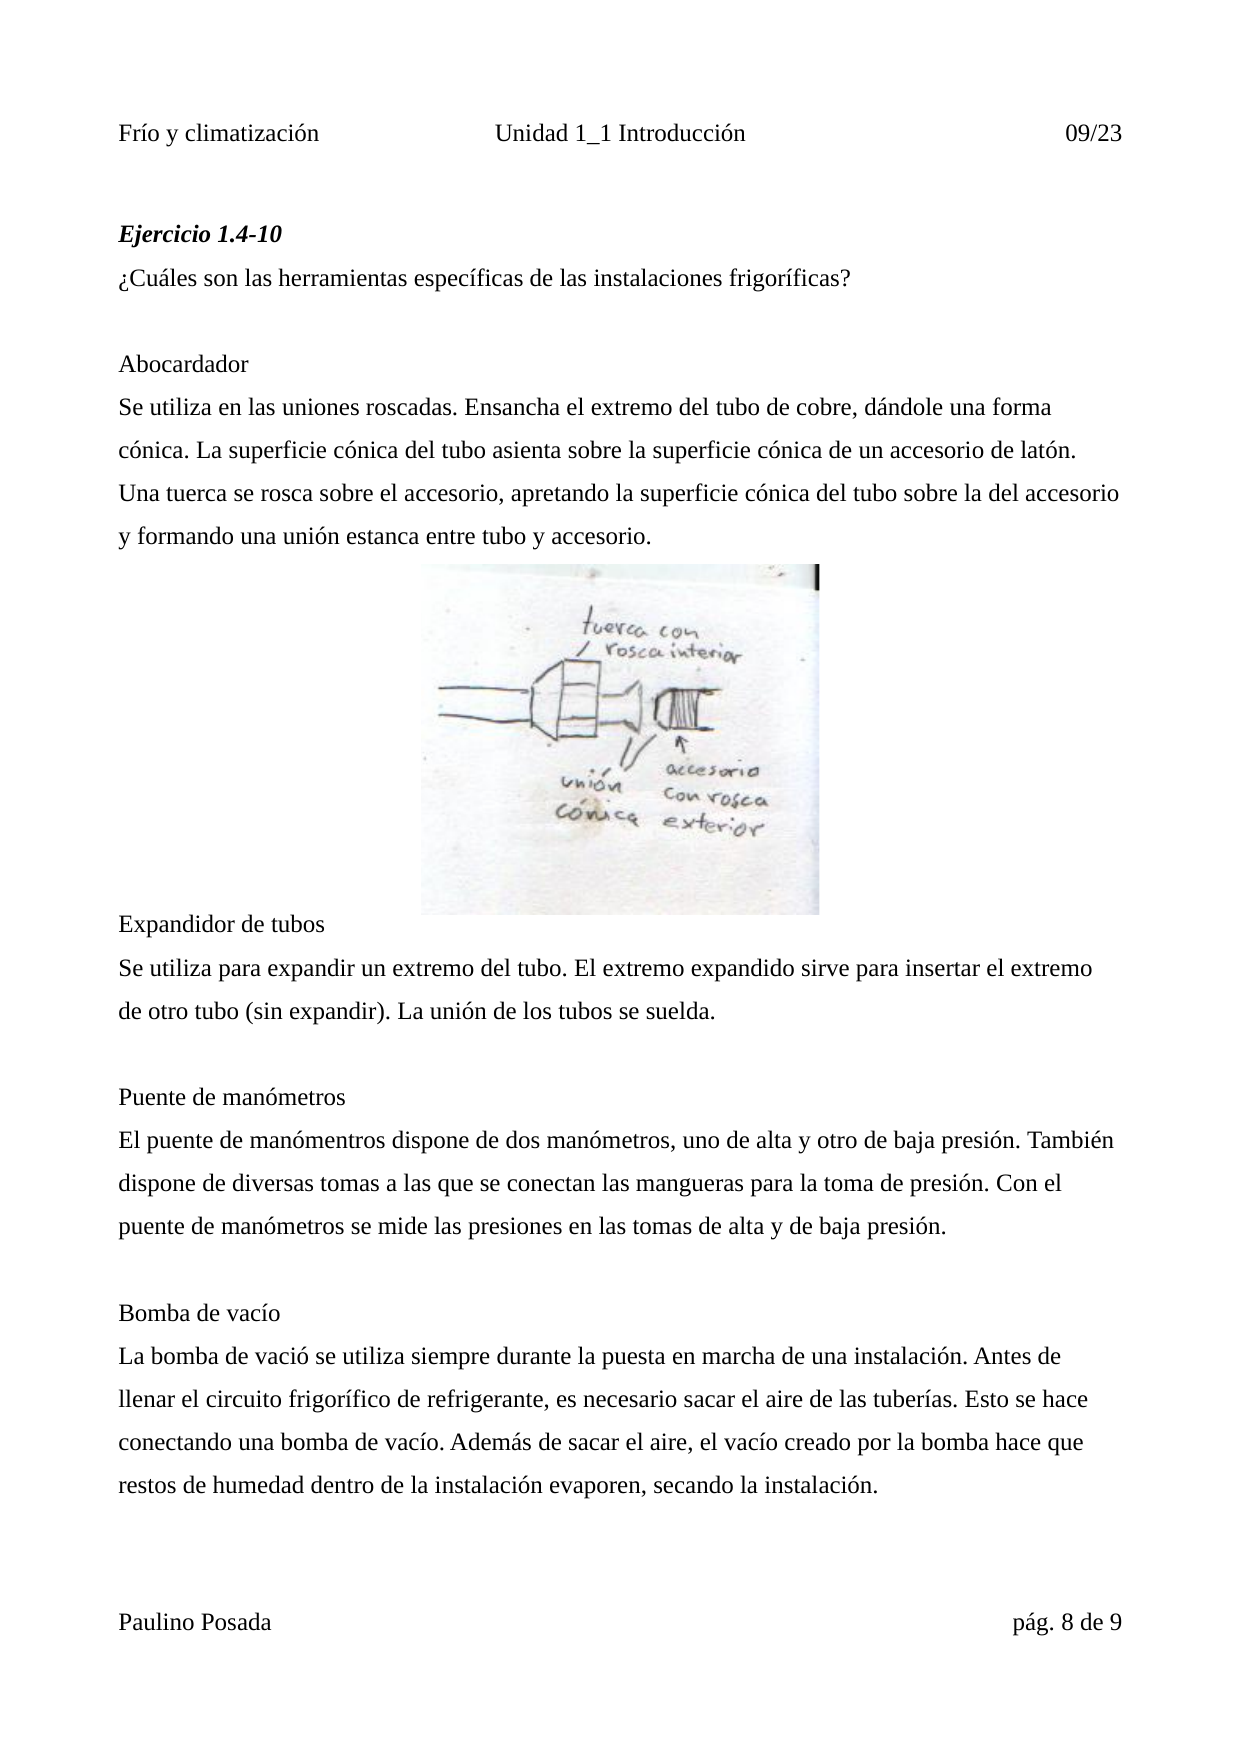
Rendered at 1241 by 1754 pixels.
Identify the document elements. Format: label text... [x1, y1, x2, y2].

picture [421, 564, 820, 915]
text Se utiliza para expandir un extremo del tubo. El extremo expandido sirve para insertar el extremo de otro tubo (sin expandir). La unión de los tubos se suelda. [118, 953, 1122, 1024]
text Expandidor de tubos [118, 909, 1122, 938]
text ¿Cuáles son las herramientas específicas de las instalaciones frigoríficas? [118, 263, 1122, 291]
text Abocardador [118, 349, 1122, 378]
text Se utiliza en las uniones roscadas. Ensancha el extremo del tubo de cobre, dándole una forma cónica. La superficie cónica del tubo asienta sobre la superficie cónica de un accesorio de latón. Una tuerca se rosca sobre el accesorio, apretando la superficie cónica del tubo sobre la del accesorio y formando una unión estanca entre tubo y accesorio. [118, 392, 1122, 550]
text El puente de manómentros dispone de dos manómetros, uno de alta y otro de baja presión. También dispone de diversas tomas a las que se conectan las mangueras para la toma de presión. Con el puente de manómetros se mide las presiones en las tomas de alta y de baja presión. [118, 1125, 1122, 1240]
text Puente de manómetros [118, 1082, 1122, 1111]
text La bomba de vació se utiliza siempre durante la puesta en marcha de una instalación. Antes de llenar el circuito frigorífico de refrigerante, es necesario sacar el aire de las tuberías. Esto se hace conectando una bomba de vacío. Además de sacar el aire, el vacío creado por la bomba hace que restos de humedad dentro de la instalación evaporen, secando la instalación. [118, 1341, 1122, 1499]
text Bomba de vacío [118, 1298, 1122, 1326]
text Ejercicio 1.4-10 [118, 219, 1122, 248]
